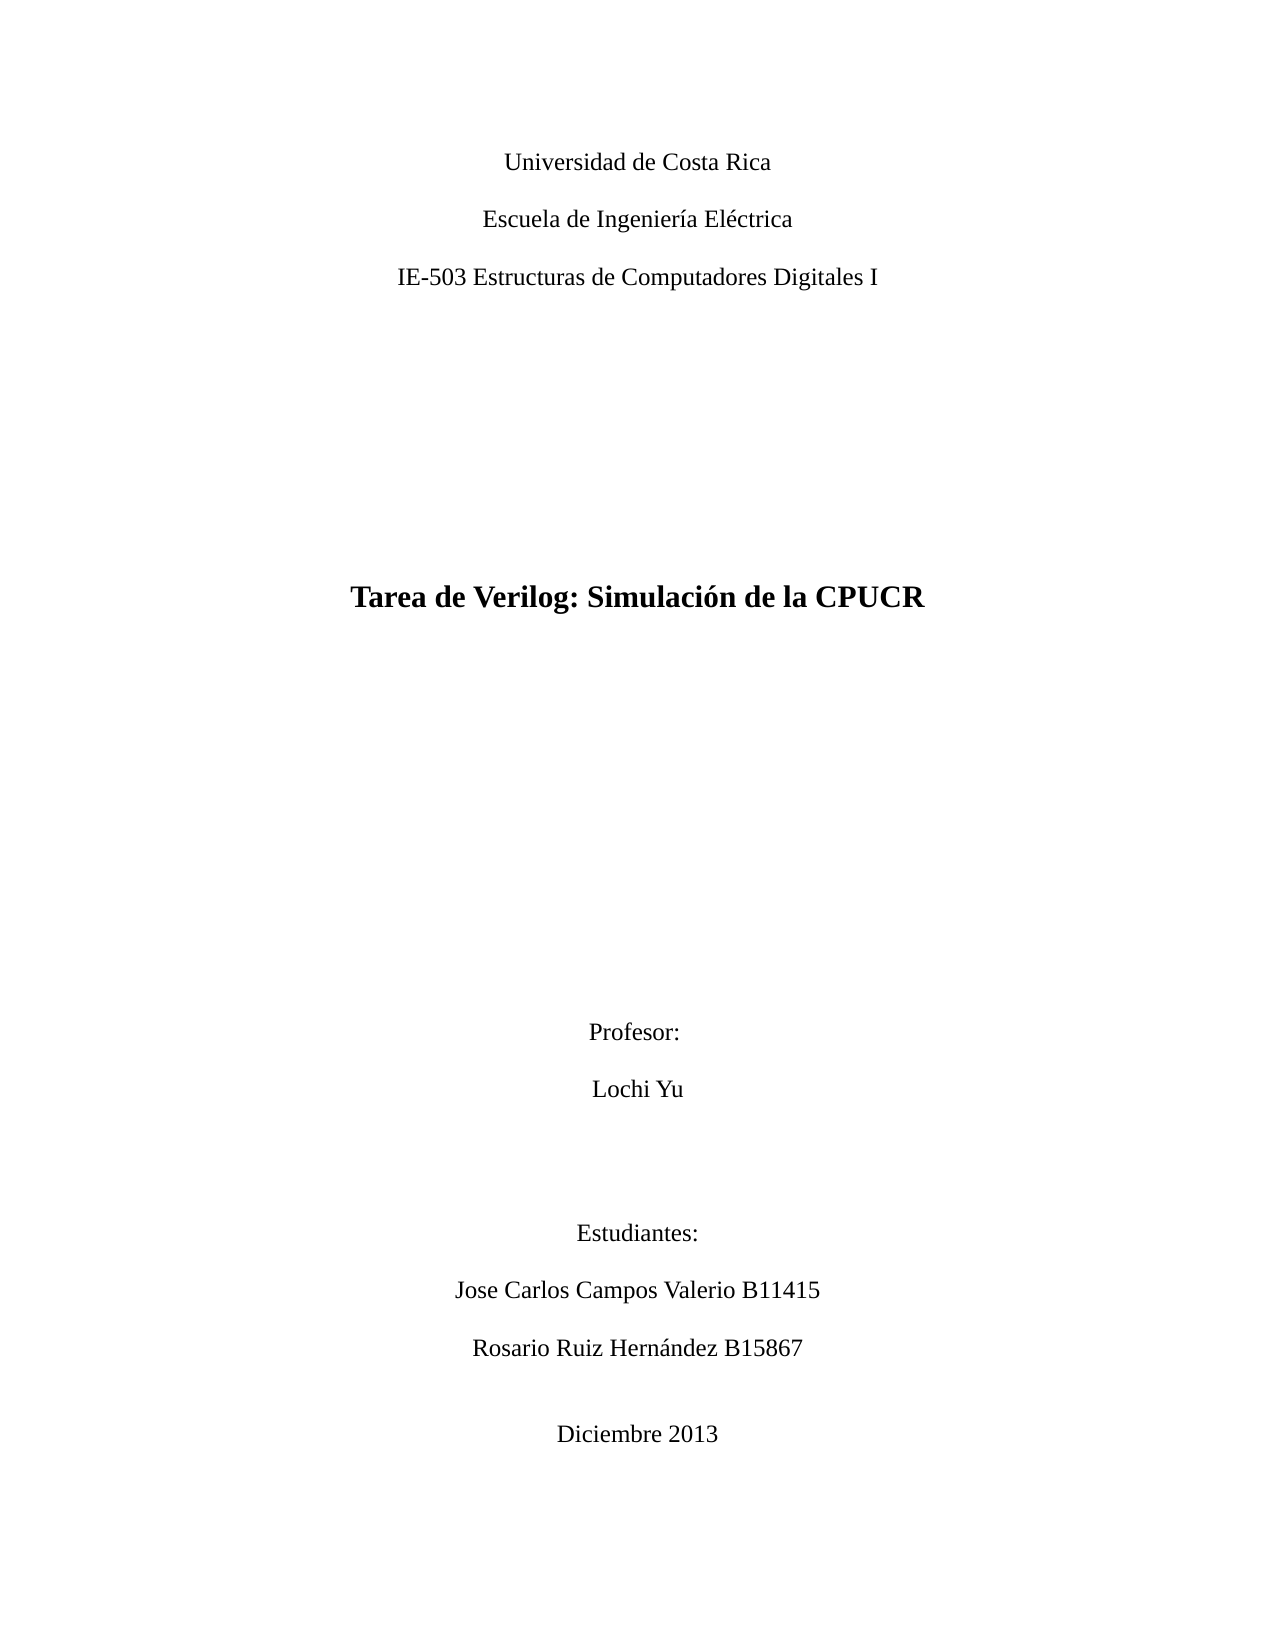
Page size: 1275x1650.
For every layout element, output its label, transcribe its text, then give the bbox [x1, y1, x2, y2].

text Jose Carlos Campos Valerio B11415 [118, 1275, 1157, 1304]
text Diciembre 2013 [118, 1419, 1157, 1448]
text Lochi Yu [118, 1074, 1157, 1103]
text IE-503 Estructuras de Computadores Digitales I [118, 262, 1157, 291]
text Profesor: [118, 1017, 1157, 1045]
text Escuela de Ingeniería Eléctrica [118, 204, 1157, 233]
text Universidad de Costa Rica [118, 147, 1157, 176]
text Estudiantes: [118, 1218, 1157, 1247]
text Tarea de Verilog: Simulación de la CPUCR [118, 578, 1157, 614]
text Rosario Ruiz Hernández B15867 [118, 1333, 1157, 1362]
